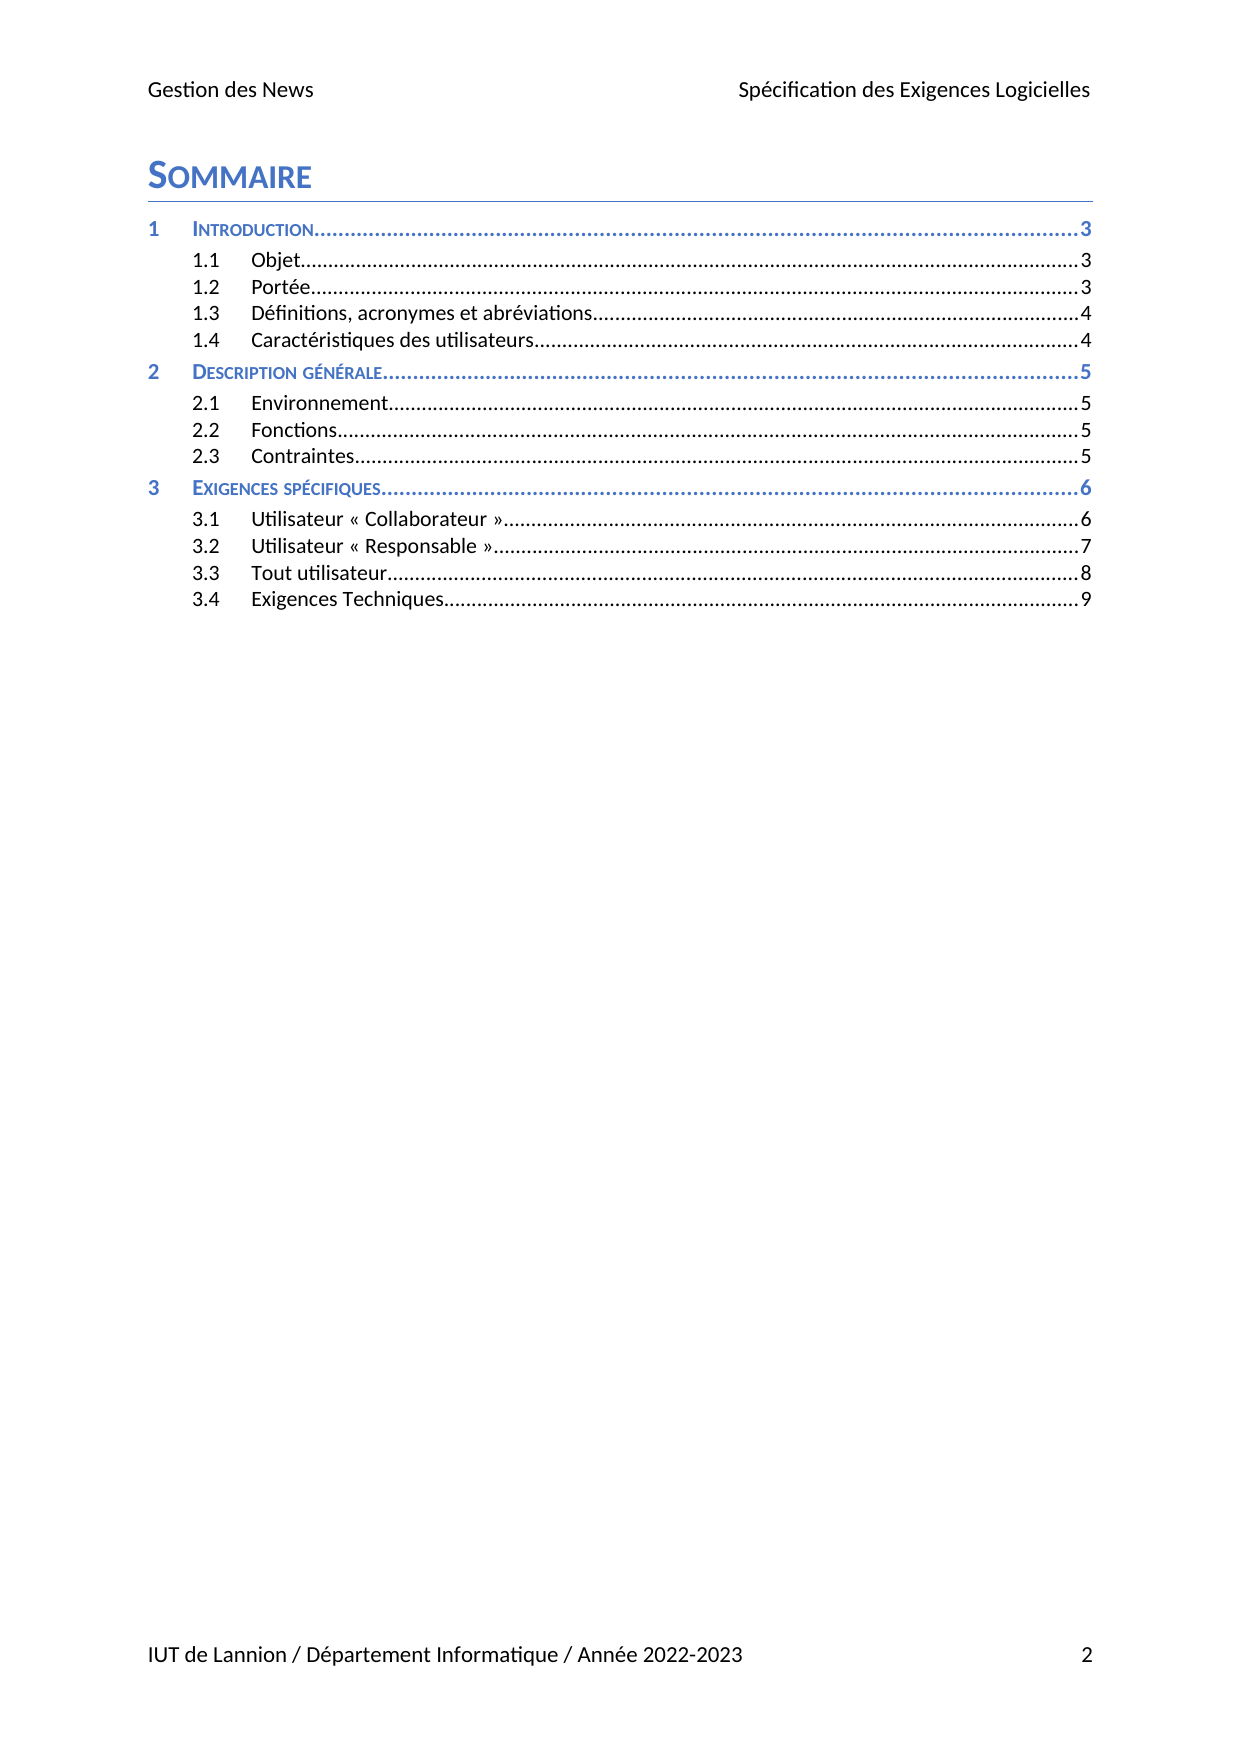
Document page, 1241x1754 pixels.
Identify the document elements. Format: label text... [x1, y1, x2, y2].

text 2.3 Contraintes 5 [192, 443, 1093, 469]
text 1.2 Portée 3 [192, 273, 1093, 299]
text 3 Exigences spécifiques 6 [148, 473, 1093, 501]
text 1 Introduction 3 [148, 214, 1093, 242]
text 1.1 Objet 3 [192, 246, 1093, 273]
text 3.2 Utilisateur « Responsable » 7 [192, 532, 1093, 559]
text 3.4 Exigences Techniques 9 [192, 586, 1093, 612]
text 1.3 Définitions, acronymes et abréviations 4 [192, 299, 1093, 326]
text 3.3 Tout utilisateur 8 [192, 559, 1093, 586]
text 2.1 Environnement 5 [192, 389, 1093, 416]
text 2 Description générale 5 [148, 357, 1093, 385]
text 1.4 Caractéristiques des utilisateurs 4 [192, 326, 1093, 353]
subtitle Sommaire [148, 148, 1093, 201]
text 2.2 Fonctions 5 [192, 416, 1093, 443]
text 3.1 Utilisateur « Collaborateur » 6 [192, 506, 1093, 532]
